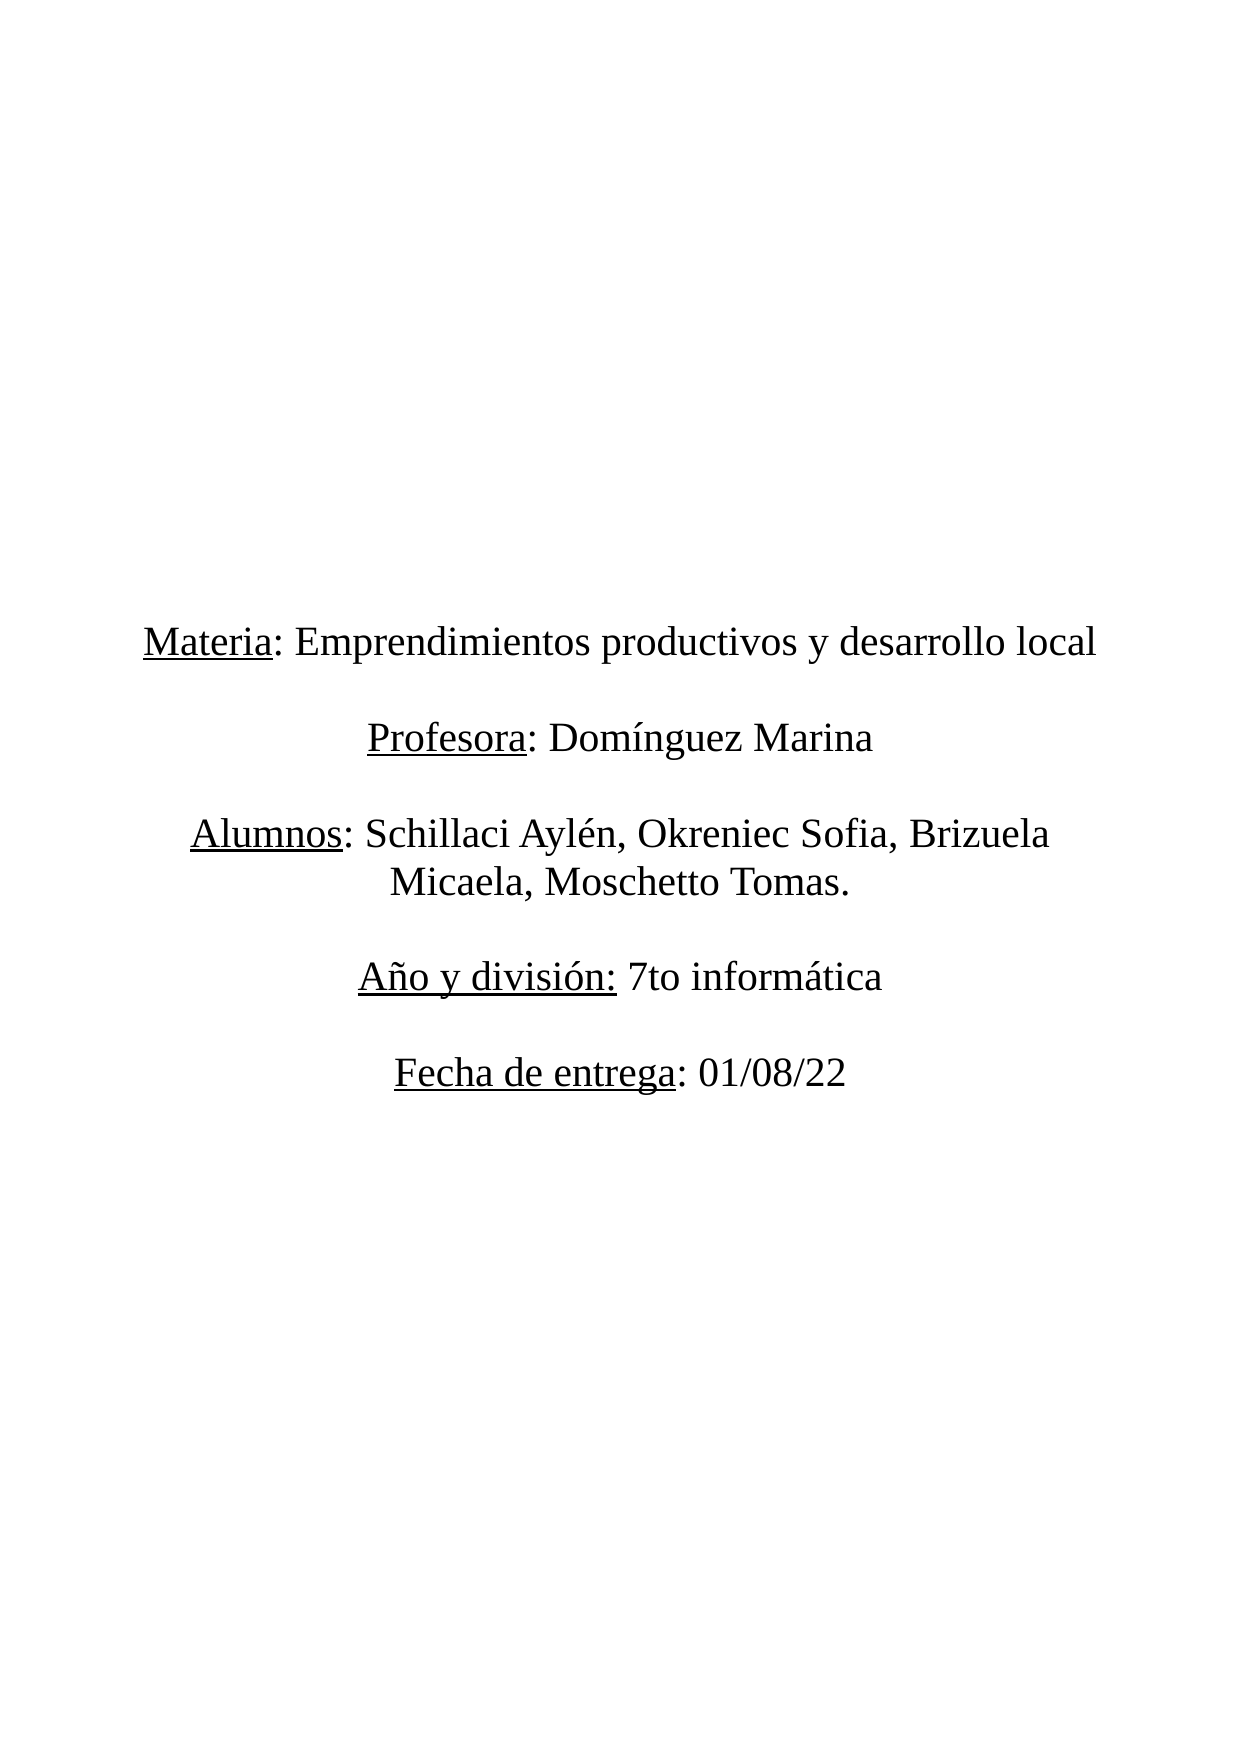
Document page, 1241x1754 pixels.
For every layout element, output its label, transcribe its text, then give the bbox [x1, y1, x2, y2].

text Alumnos: Schillaci Aylén, Okreniec Sofia, Brizuela Micaela, Moschetto Tomas. [118, 808, 1122, 904]
text Año y división: 7to informática [118, 952, 1122, 1000]
text Fecha de entrega: 01/08/22 [118, 1048, 1122, 1096]
text Materia: Emprendimientos productivos y desarrollo local [118, 616, 1122, 664]
text Profesora: Domínguez Marina [118, 712, 1122, 760]
